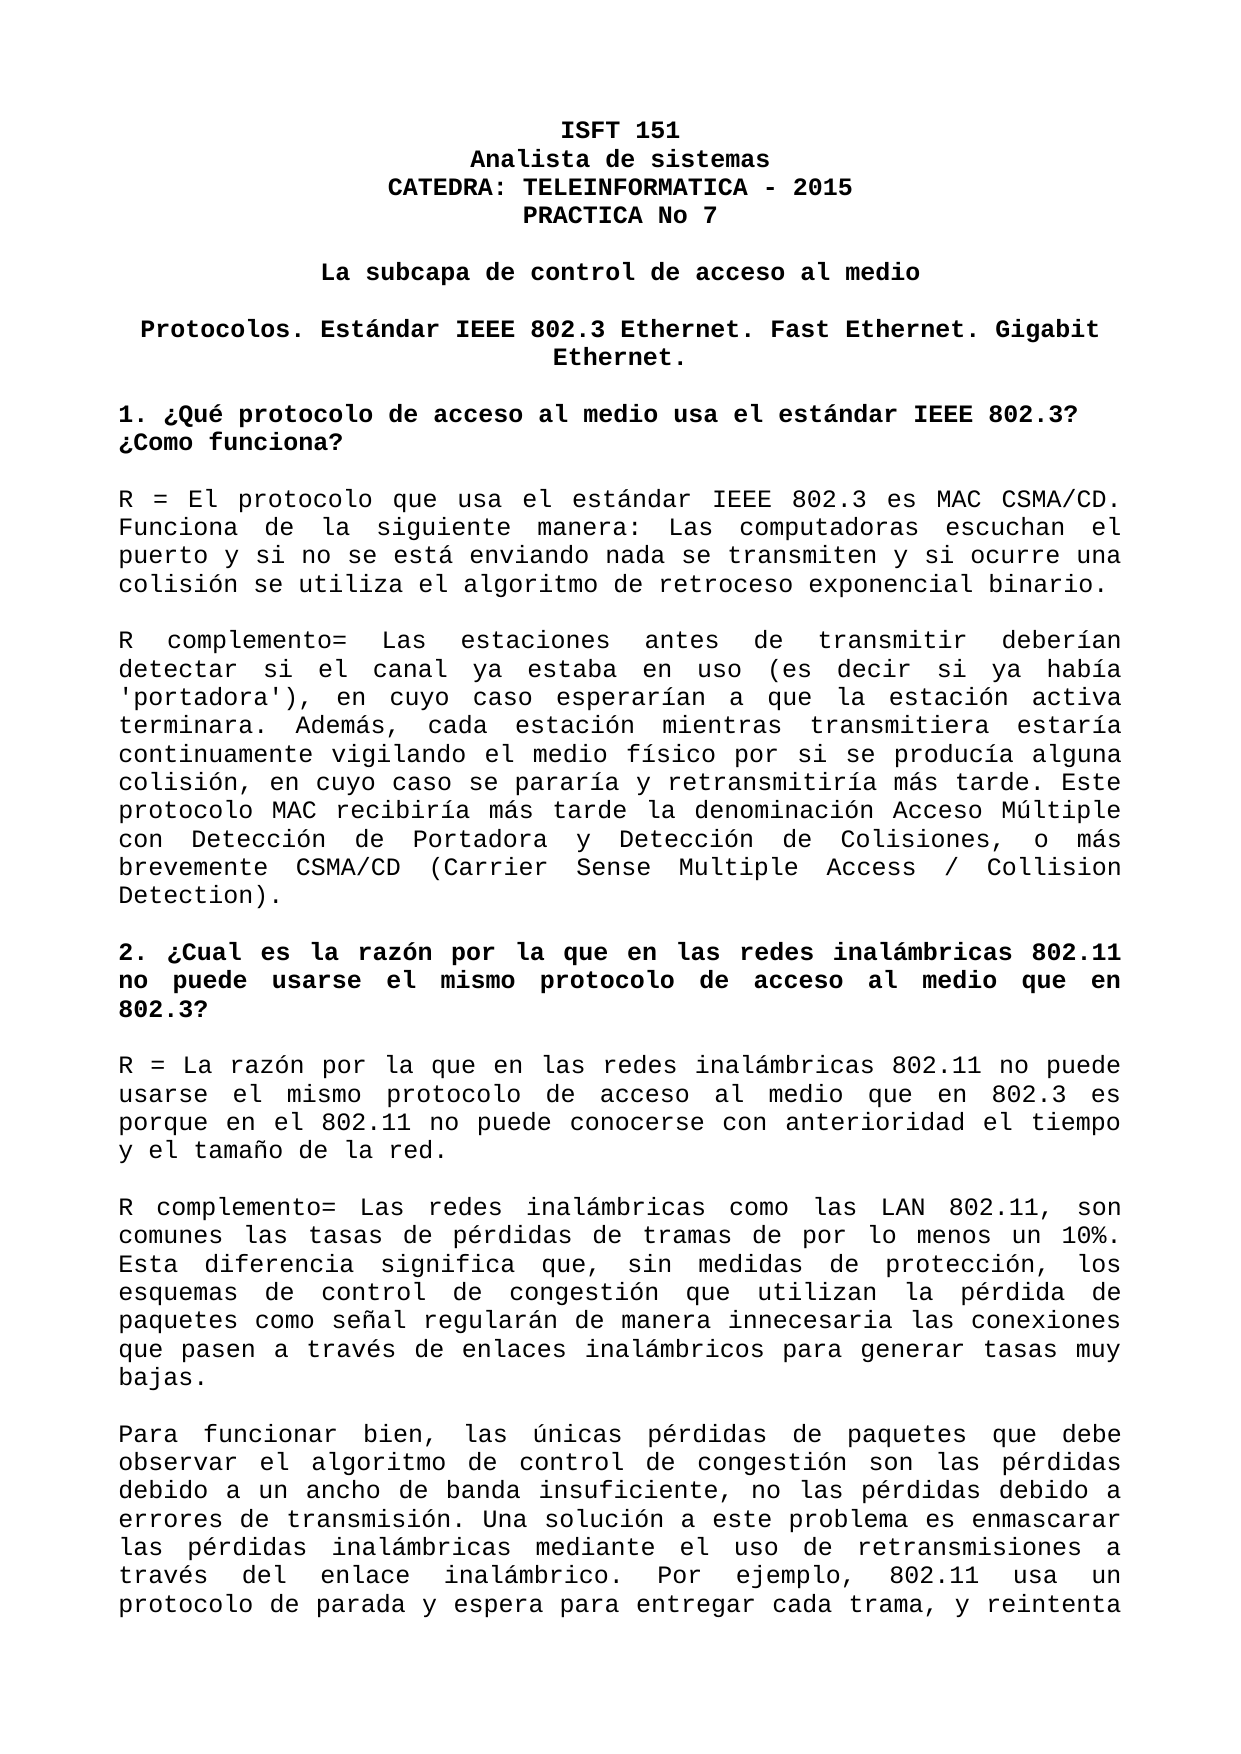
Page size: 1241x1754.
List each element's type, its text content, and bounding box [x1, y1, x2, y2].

text Para funcionar bien, las únicas pérdidas de paquetes que debe observar el algoritmo de control de congestión son las pérdidas debido a un ancho de banda insuficiente, no las pérdidas debido a errores de transmisión. Una solución a este problema es enmascarar las pérdidas inalámbricas mediante el uso de retransmisiones a través del enlace inalámbrico. Por ejemplo, 802.11 usa un protocolo de parada y espera para entregar cada trama, y reintenta [118, 1421, 1122, 1620]
text R = El protocolo que usa el estándar IEEE 802.3 es MAC CSMA/CD. Funciona de la siguiente manera: Las computadoras escuchan el puerto y si no se está enviando nada se transmiten y si ocurre una colisión se utiliza el algoritmo de retroceso exponencial binario. [118, 486, 1122, 600]
text CATEDRA: TELEINFORMATICA - 2015 [118, 175, 1122, 203]
text ¿Como funciona? [118, 430, 1122, 458]
text PRACTICA No 7 [118, 203, 1122, 231]
text Analista de sistemas [118, 146, 1122, 175]
text La subcapa de control de acceso al medio [118, 260, 1122, 288]
text ISFT 151 [118, 118, 1122, 146]
text 2. ¿Cual es la razón por la que en las redes inalámbricas 802.11 no puede usarse el mismo protocolo de acceso al medio que en 802.3? [118, 940, 1122, 1025]
text Protocolos. Estándar IEEE 802.3 Ethernet. Fast Ethernet. Gigabit Ethernet. [118, 316, 1122, 373]
text R complemento= Las estaciones antes de transmitir deberían detectar si el canal ya estaba en uso (es decir si ya había 'portadora'), en cuyo caso esperarían a que la estación activa terminara. Además, cada estación mientras transmitiera estaría continuamente vigilando el medio físico por si se producía alguna colisión, en cuyo caso se pararía y retransmitiría más tarde. Este protocolo MAC recibiría más tarde la denominación Acceso Múltiple con Detección de Portadora y Detección de Colisiones, o más brevemente CSMA/CD (Carrier Sense Multiple Access / Collision Detection). [118, 628, 1122, 911]
text R = La razón por la que en las redes inalámbricas 802.11 no puede usarse el mismo protocolo de acceso al medio que en 802.3 es porque en el 802.11 no puede conocerse con anterioridad el tiempo y el tamaño de la red. [118, 1053, 1122, 1166]
text 1. ¿Qué protocolo de acceso al medio usa el estándar IEEE 802.3? [118, 401, 1122, 430]
text R complemento= Las redes inalámbricas como las LAN 802.11, son comunes las tasas de pérdidas de tramas de por lo menos un 10%. Esta diferencia significa que, sin medidas de protección, los esquemas de control de congestión que utilizan la pérdida de paquetes como señal regularán de manera innecesaria las conexiones que pasen a través de enlaces inalámbricos para generar tasas muy bajas. [118, 1195, 1122, 1393]
